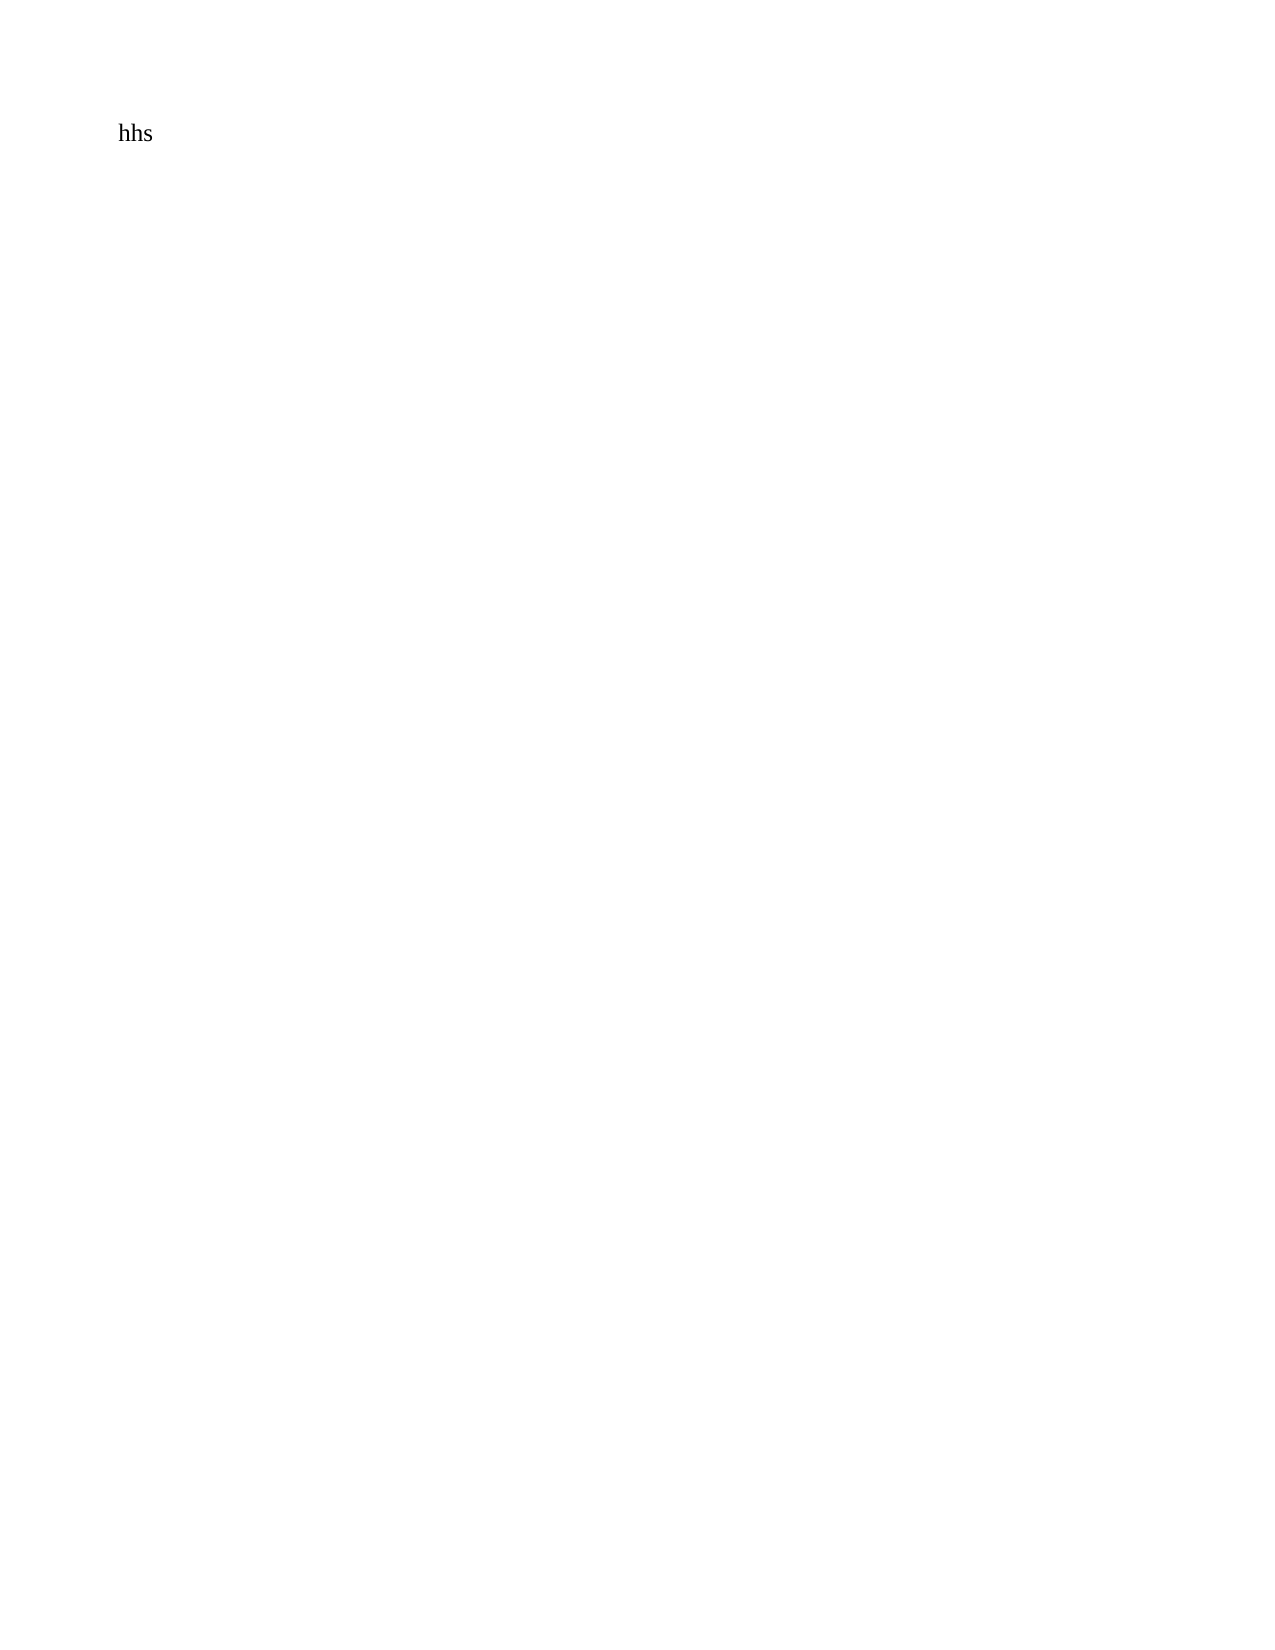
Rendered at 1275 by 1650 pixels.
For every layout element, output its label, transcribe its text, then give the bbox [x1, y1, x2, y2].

text hhs [118, 118, 1157, 147]
